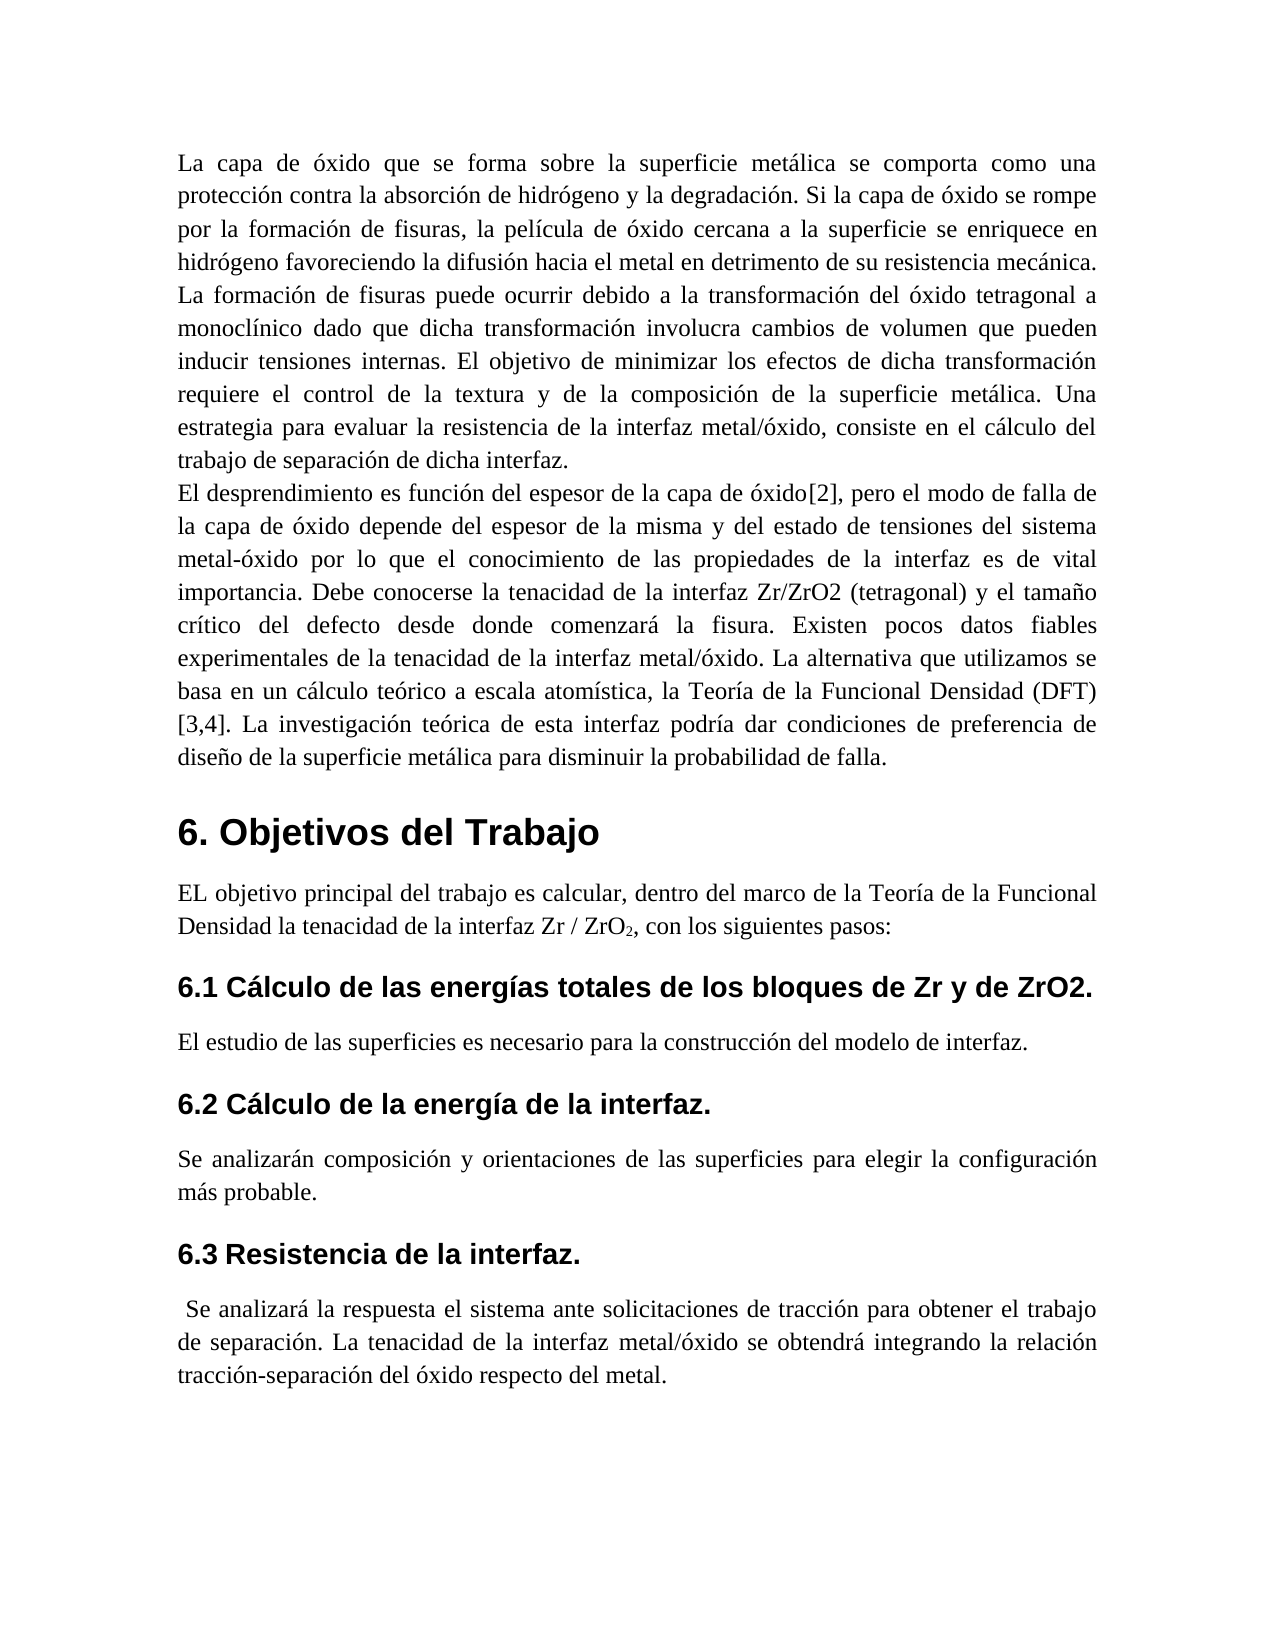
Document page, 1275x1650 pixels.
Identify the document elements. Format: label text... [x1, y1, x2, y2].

text El desprendimiento es función del espesor de la capa de óxido[2], pero el modo de falla de la capa de óxido depende del espesor de la misma y del estado de tensiones del sistema metal-óxido por lo que el conocimiento de las propiedades de la interfaz es de vital importancia. Debe conocerse la tenacidad de la interfaz Zr/ZrO2 (tetragonal) y el tamaño crítico del defecto desde donde comenzará la fisura. Existen pocos datos fiables experimentales de la tenacidad de la interfaz metal/óxido. La alternativa que utilizamos se basa en un cálculo teórico a escala atomística, la Teoría de la Funcional Densidad (DFT) [3,4]. La investigación teórica de esta interfaz podría dar condiciones de preferencia de diseño de la superficie metálica para disminuir la probabilidad de falla. [177, 478, 1098, 771]
text El estudio de las superficies es necesario para la construcción del modelo de interfaz. [177, 1027, 1098, 1056]
text Se analizará la respuesta el sistema ante solicitaciones de tracción para obtener el trabajo de separación. La tenacidad de la interfaz metal/óxido se obtendrá integrando la relación tracción-separación del óxido respecto del metal. [177, 1294, 1098, 1389]
text EL objetivo principal del trabajo es calcular, dentro del marco de la Teoría de la Funcional Densidad la tenacidad de la interfaz Zr / ZrO2, con los siguientes pasos: [177, 878, 1098, 939]
subtitle Cálculo de las energías totales de los bloques de Zr y de ZrO2. [177, 971, 1098, 1004]
subtitle Cálculo de la energía de la interfaz. [177, 1087, 1098, 1121]
text La capa de óxido que se forma sobre la superficie metálica se comporta como una protección contra la absorción de hidrógeno y la degradación. Si la capa de óxido se rompe por la formación de fisuras, la película de óxido cercana a la superficie se enriquece en hidrógeno favoreciendo la difusión hacia el metal en detrimento de su resistencia mecánica. La formación de fisuras puede ocurrir debido a la transformación del óxido tetragonal a monoclínico dado que dicha transformación involucra cambios de volumen que pueden inducir tensiones internas. El objetivo de minimizar los efectos de dicha transformación requiere el control de la textura y de la composición de la superficie metálica. Una estrategia para evaluar la resistencia de la interfaz metal/óxido, consiste en el cálculo del trabajo de separación de dicha interfaz. [177, 148, 1098, 473]
subtitle Objetivos del Trabajo [177, 810, 1098, 853]
subtitle Resistencia de la interfaz. [177, 1237, 1098, 1271]
text Se analizarán composición y orientaciones de las superficies para elegir la configuración más probable. [177, 1144, 1098, 1206]
